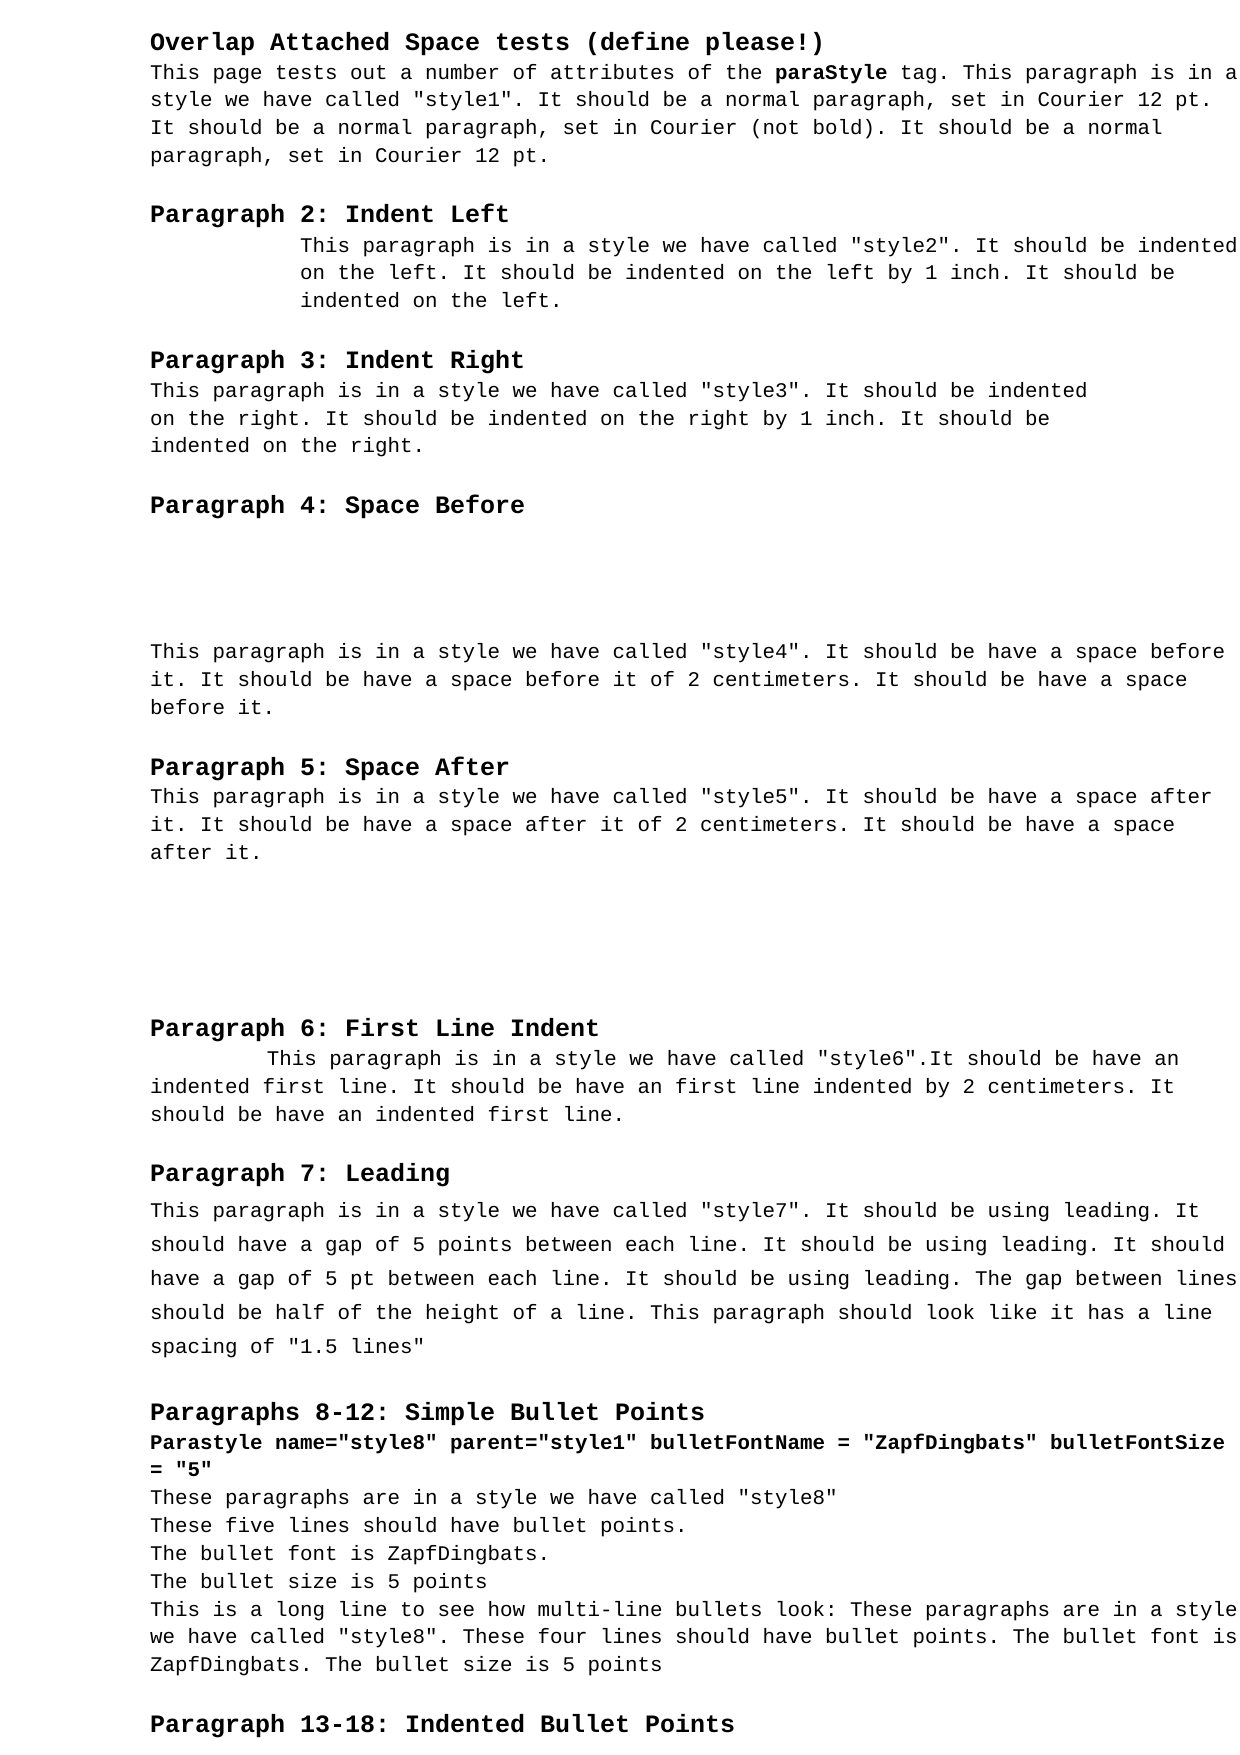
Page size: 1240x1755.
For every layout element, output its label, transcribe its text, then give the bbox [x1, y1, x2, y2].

text Paragraph 5: Space After [150, 754, 1239, 782]
text This paragraph is in a style we have called "style2". It should be indented on the left. It should be indented on the left by 1 inch. It should be indented on the left. [300, 234, 1239, 314]
text Paragraph 13-18: Indented Bullet Points [150, 1711, 1239, 1739]
text This paragraph is in a style we have called "style6".It should be have an indented first line. It should be have an first line indented by 2 centimeters. It should be have an indented first line. [150, 1048, 1239, 1128]
text Paragraphs 8-12: Simple Bullet Points [150, 1399, 1239, 1427]
text These paragraphs are in a style we have called "style8" [150, 1487, 1239, 1511]
text Paragraph 7: Leading [150, 1161, 1239, 1189]
text Paragraph 6: First Line Indent [150, 1016, 1239, 1044]
text This page tests out a number of attributes of the paraStyle tag. This paragraph is in a style we have called "style1". It should be a normal paragraph, set in Courier 12 pt. It should be a normal paragraph, set in Courier (not bold). It should be a normal paragraph, set in Courier 12 pt. [150, 62, 1239, 169]
text These five lines should have bullet points. [150, 1515, 1239, 1539]
text Paragraph 4: Space Before [150, 492, 1239, 521]
text This is a long line to see how multi-line bullets look: These paragraphs are in a style we have called "style8". These four lines should have bullet points. The bullet font is ZapfDingbats. The bullet size is 5 points [150, 1598, 1239, 1678]
text This paragraph is in a style we have called "style5". It should be have a space after it. It should be have a space after it of 2 centimeters. It should be have a space after it. [150, 787, 1239, 866]
text This paragraph is in a style we have called "style4". It should be have a space before it. It should be have a space before it of 2 centimeters. It should be have a space before it. [150, 641, 1239, 721]
text Overlap Attached Space tests (define please!) [150, 29, 1239, 57]
text Paragraph 3: Indent Right [150, 347, 1239, 376]
text This paragraph is in a style we have called "style7". It should be using leading. It should have a gap of 5 points between each line. It should be using leading. It should have a gap of 5 pt between each line. It should be using leading. The gap between lines should be half of the height of a line. This paragraph should look like it has a line spacing of "1.5 lines" [150, 1200, 1239, 1359]
text The bullet size is 5 points [150, 1571, 1239, 1594]
text Parastyle name="style8" parent="style1" bulletFontName = "ZapfDingbats" bulletFontSize = "5" [150, 1432, 1239, 1483]
text This paragraph is in a style we have called "style3". It should be indented on the right. It should be indented on the right by 1 inch. It should be indented on the right. [150, 380, 1089, 459]
text Paragraph 2: Indent Left [150, 202, 1239, 230]
text The bullet font is ZapfDingbats. [150, 1543, 1239, 1567]
